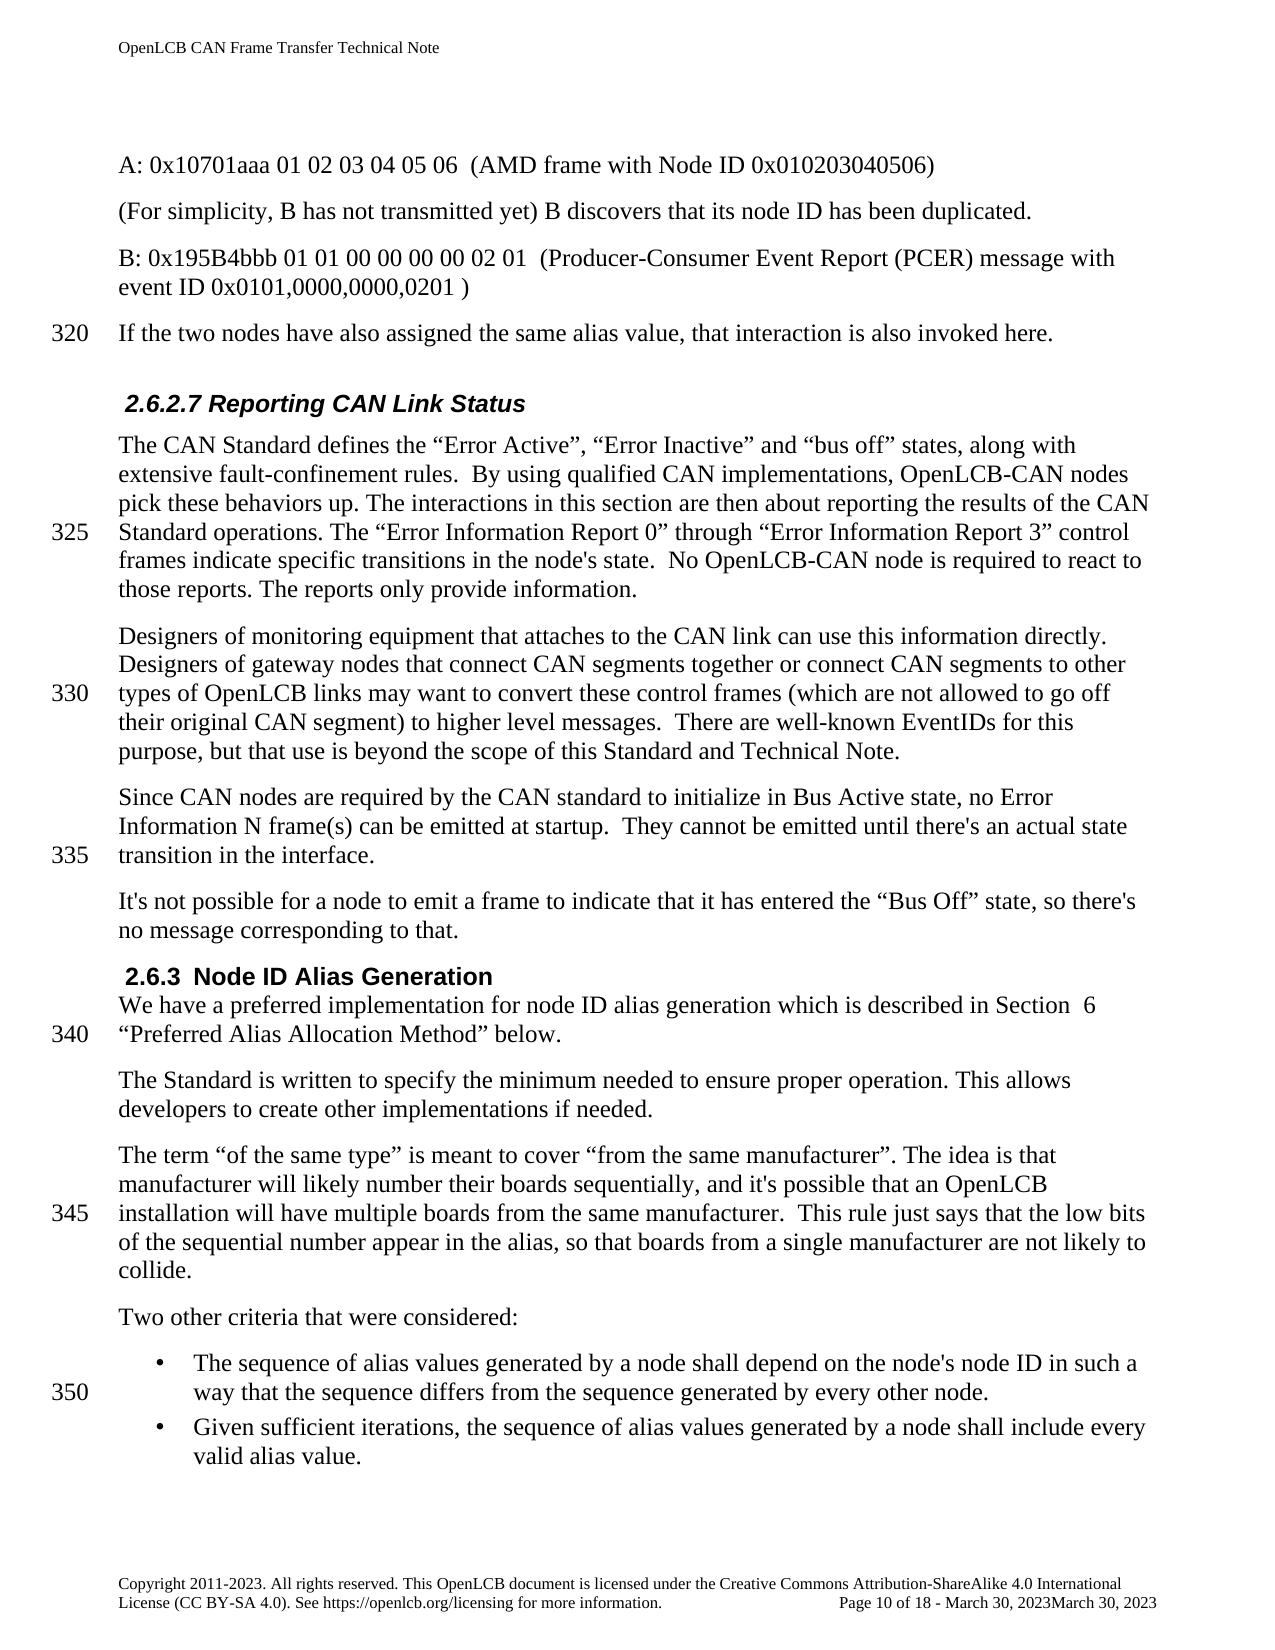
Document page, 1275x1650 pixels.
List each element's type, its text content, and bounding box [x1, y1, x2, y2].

text The Standard is written to specify the minimum needed to ensure proper operation. This allows developers to create other implementations if needed. [118, 1065, 1157, 1123]
text Designers of monitoring equipment that attaches to the CAN link can use this information directly. Designers of gateway nodes that connect CAN segments together or connect CAN segments to other types of OpenLCB links may want to convert these control frames (which are not allowed to go off their original CAN segment) to higher level messages. There are well-known EventIDs for this purpose, but that use is beyond the scope of this Standard and Technical Note. [118, 621, 1157, 764]
list The sequence of alias values generated by a node shall depend on the node's node ID in such a way that the sequence differs from the sequence generated by every other node. [156, 1348, 1157, 1406]
text If the two nodes have also assigned the same alias value, that interaction is also invoked here. [118, 318, 1157, 347]
text It's not possible for a node to emit a frame to indicate that it has entered the “Bus Off” state, so there's no message corresponding to that. [118, 886, 1157, 944]
text The CAN Standard defines the “Error Active”, “Error Inactive” and “bus off” states, along with extensive fault-confinement rules. By using qualified CAN implementations, OpenLCB-CAN nodes pick these behaviors up. The interactions in this section are then about reporting the results of the CAN Standard operations. The “Error Information Report 0” through “Error Information Report 3” control frames indicate specific transitions in the node's state. No OpenLCB-CAN node is required to react to those reports. The reports only provide information. [118, 431, 1157, 603]
text Two other criteria that were considered: [118, 1302, 1157, 1331]
text Since CAN nodes are required by the CAN standard to initialize in Bus Active state, no Error Information N frame(s) can be emitted at startup. They cannot be emitted until there's an actual state transition in the interface. [118, 782, 1157, 868]
text B: 0x195B4bbb 01 01 00 00 00 00 02 01 (Producer-Consumer Event Report (PCER) message with event ID 0x0101,0000,0000,0201 ) [118, 243, 1157, 300]
text (For simplicity, B has not transmitted yet) B discovers that its node ID has been duplicated. [118, 196, 1157, 225]
text We have a preferred implementation for node ID alias generation which is described in Section 6 “Preferred Alias Allocation Method” below. [118, 990, 1157, 1048]
text A: 0x10701aaa 01 02 03 04 05 06 (AMD frame with Node ID 0x010203040506) [118, 150, 1157, 179]
list Given sufficient iterations, the sequence of alias values generated by a node shall include every valid alias value. [156, 1412, 1157, 1469]
subtitle Node ID Alias Generation [118, 961, 1157, 990]
subtitle Reporting CAN Link Status [118, 389, 1157, 418]
text The term “of the same type” is meant to cover “from the same manufacturer”. The idea is that manufacturer will likely number their boards sequentially, and it's possible that an OpenLCB installation will have multiple boards from the same manufacturer. This rule just says that the low bits of the sequential number appear in the alias, so that boards from a single manufacturer are not likely to collide. [118, 1141, 1157, 1284]
